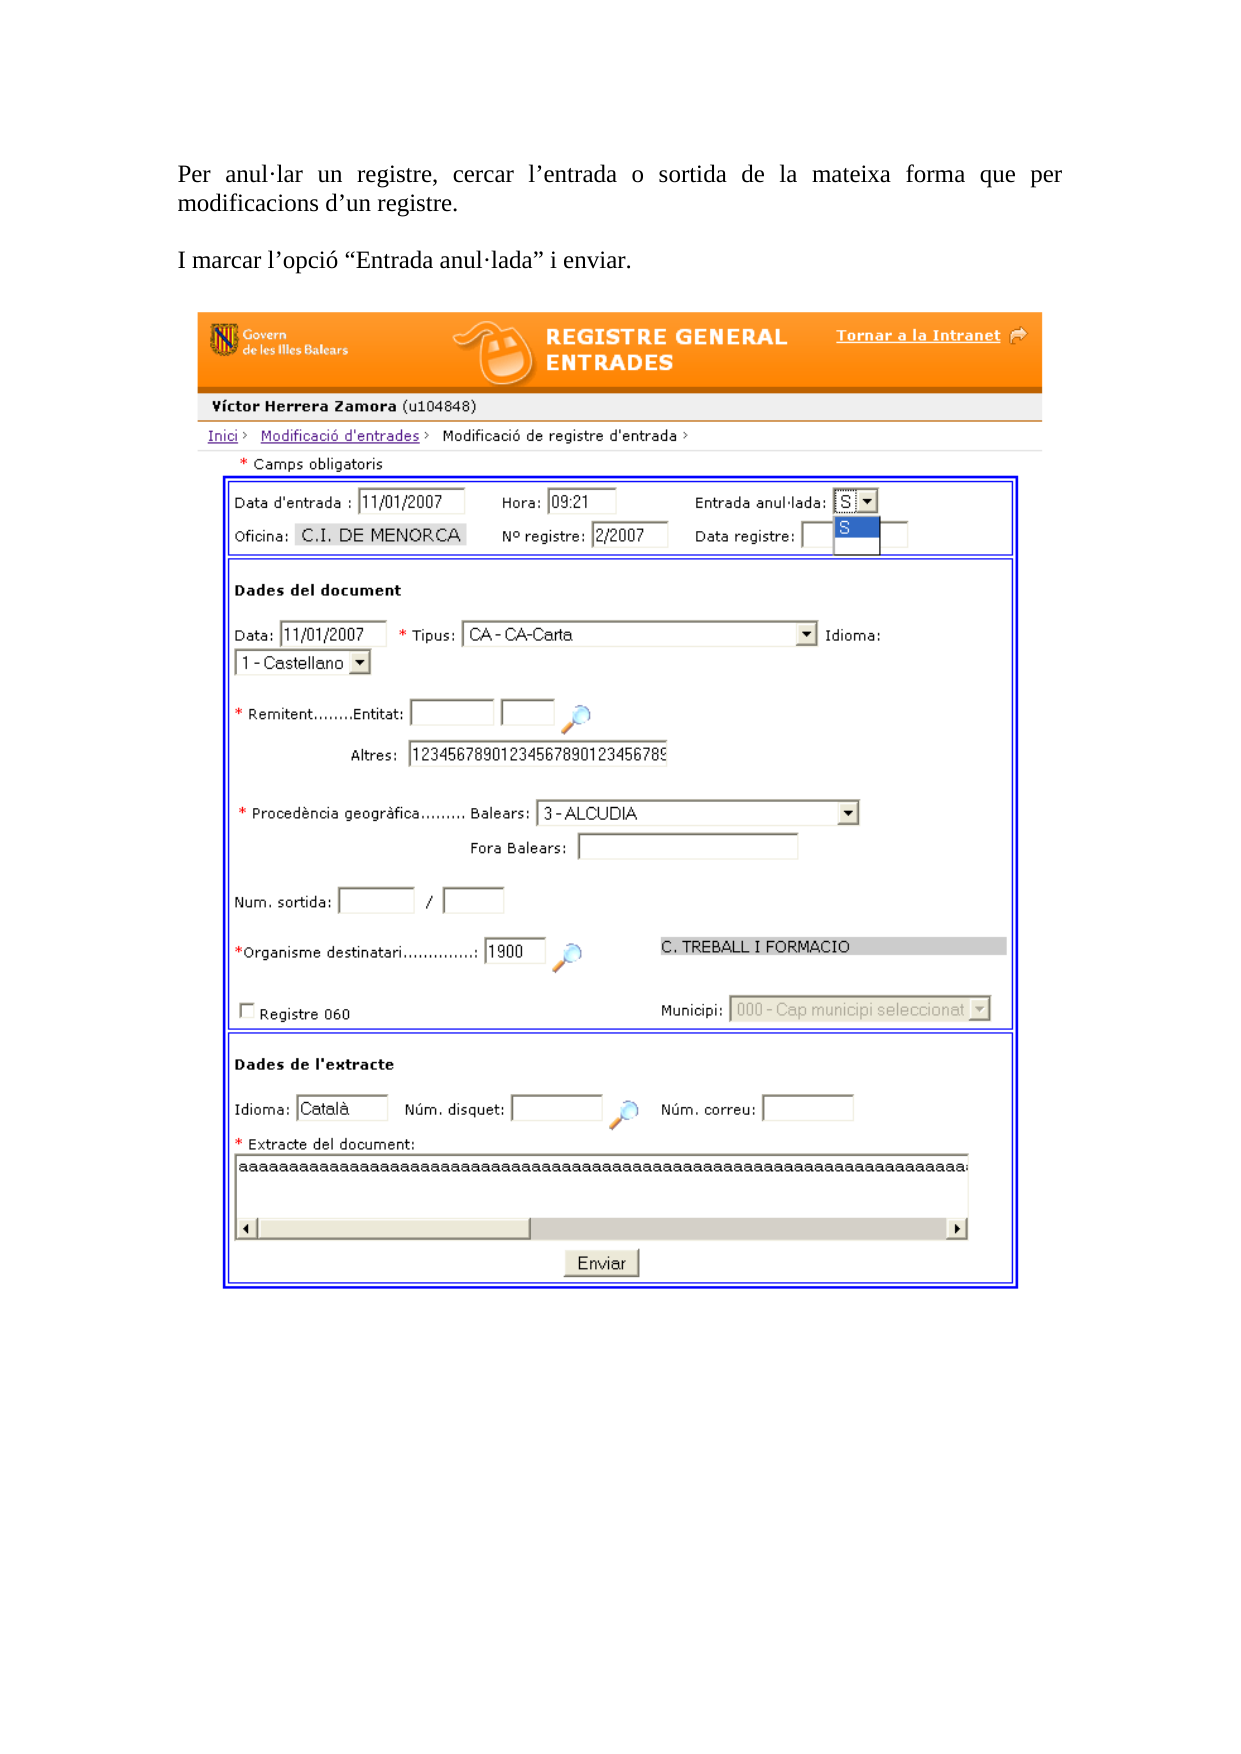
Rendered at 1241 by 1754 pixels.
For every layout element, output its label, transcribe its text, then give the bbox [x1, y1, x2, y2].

text Per anul·lar un registre, cercar l’entrada o sortida de la mateixa forma que per modificacions d’un registre. [177, 159, 1063, 217]
text I marcar l’opció “Entrada anul·lada” i enviar. [177, 245, 1063, 274]
picture [194, 311, 1046, 1303]
